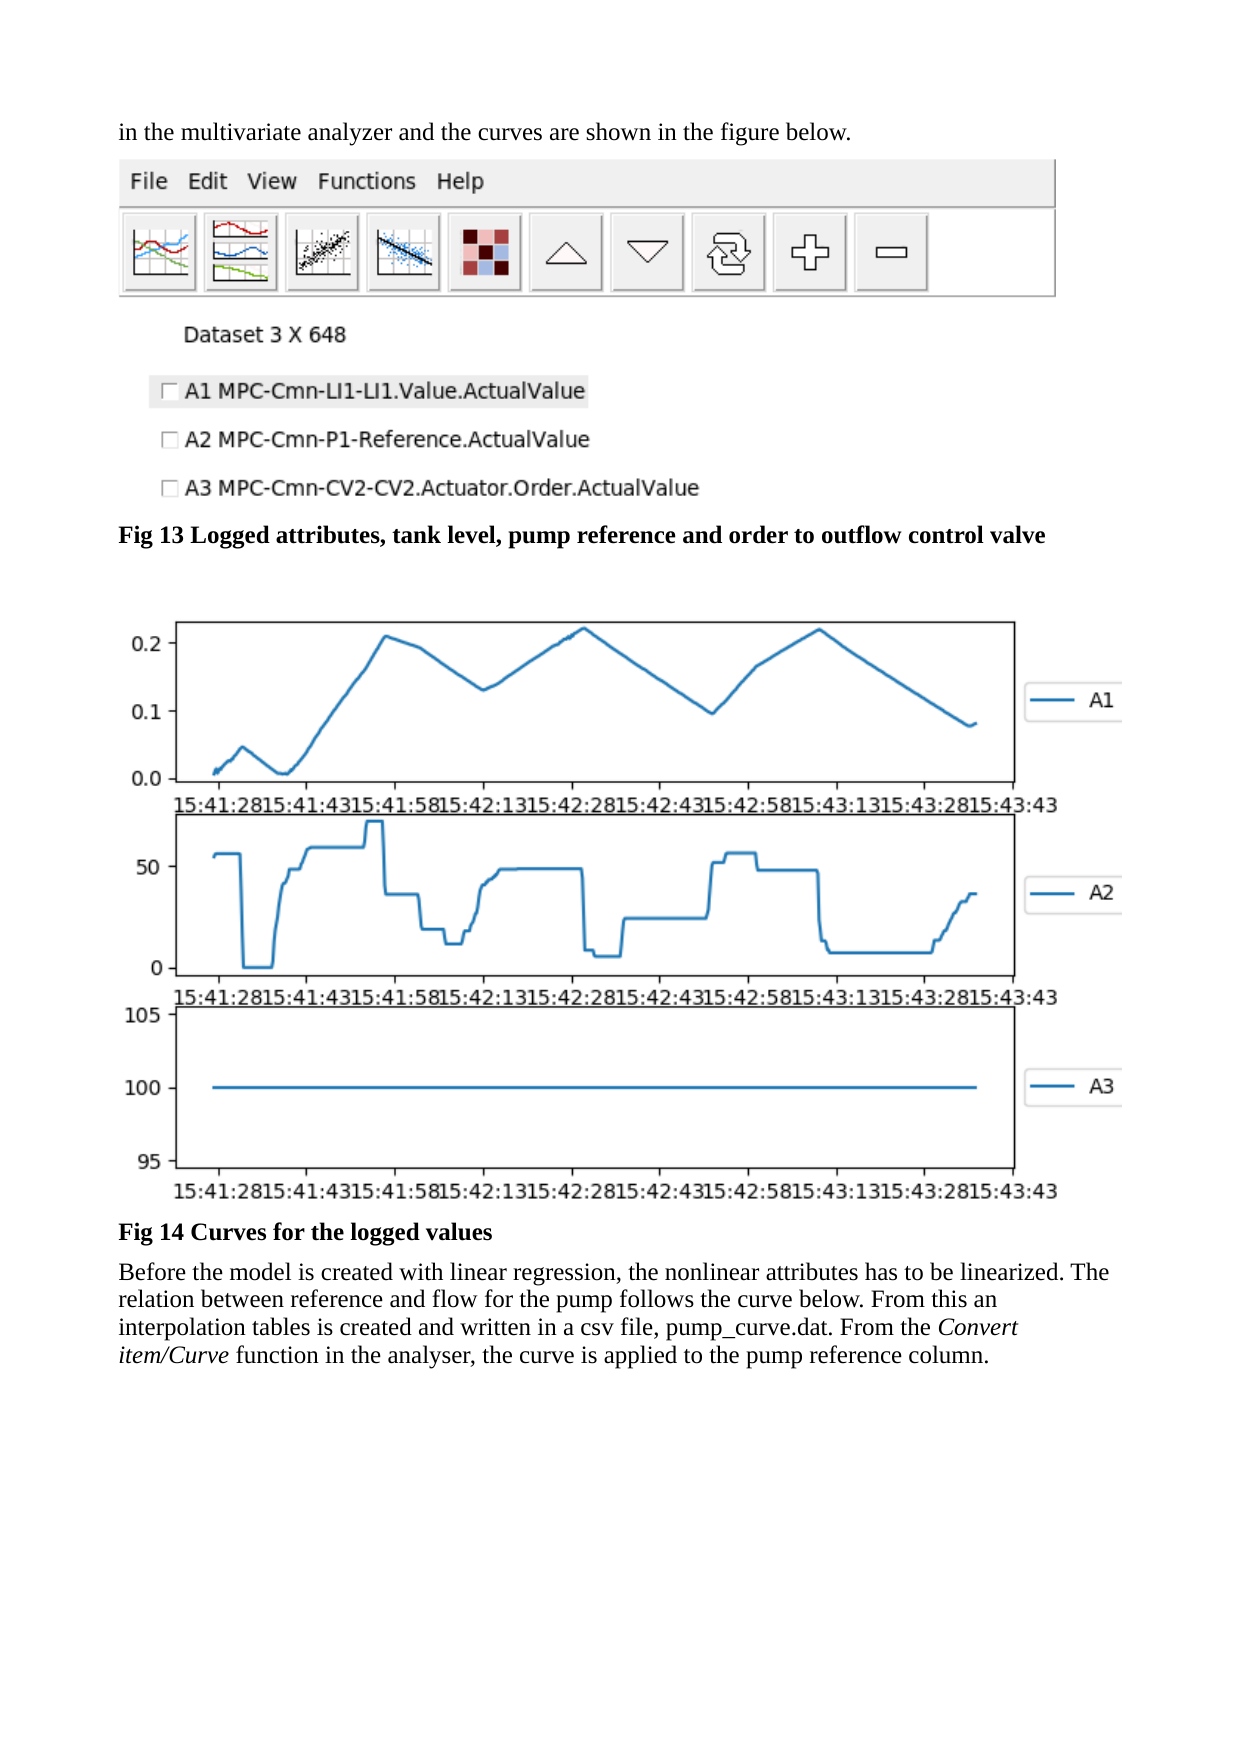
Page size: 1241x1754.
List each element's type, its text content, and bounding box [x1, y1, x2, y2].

text in the multivariate analyzer and the curves are shown in the figure below. [118, 118, 1122, 146]
text Fig 14 Curves for the logged values [118, 1218, 1122, 1245]
text Before the model is created with linear regression, the nonlinear attributes has to be linearized. The relation between reference and flow for the pump follows the curve below. From this an interpolation tables is created and written in a csv file, pump_curve.dat. From the Convert item/Curve function in the analyser, the curve is applied to the pump reference column. [118, 1258, 1122, 1369]
picture [118, 601, 1122, 1218]
text Fig 13 Logged attributes, tank level, pump reference and order to outflow control valve [118, 158, 1122, 548]
picture [118, 158, 1056, 521]
